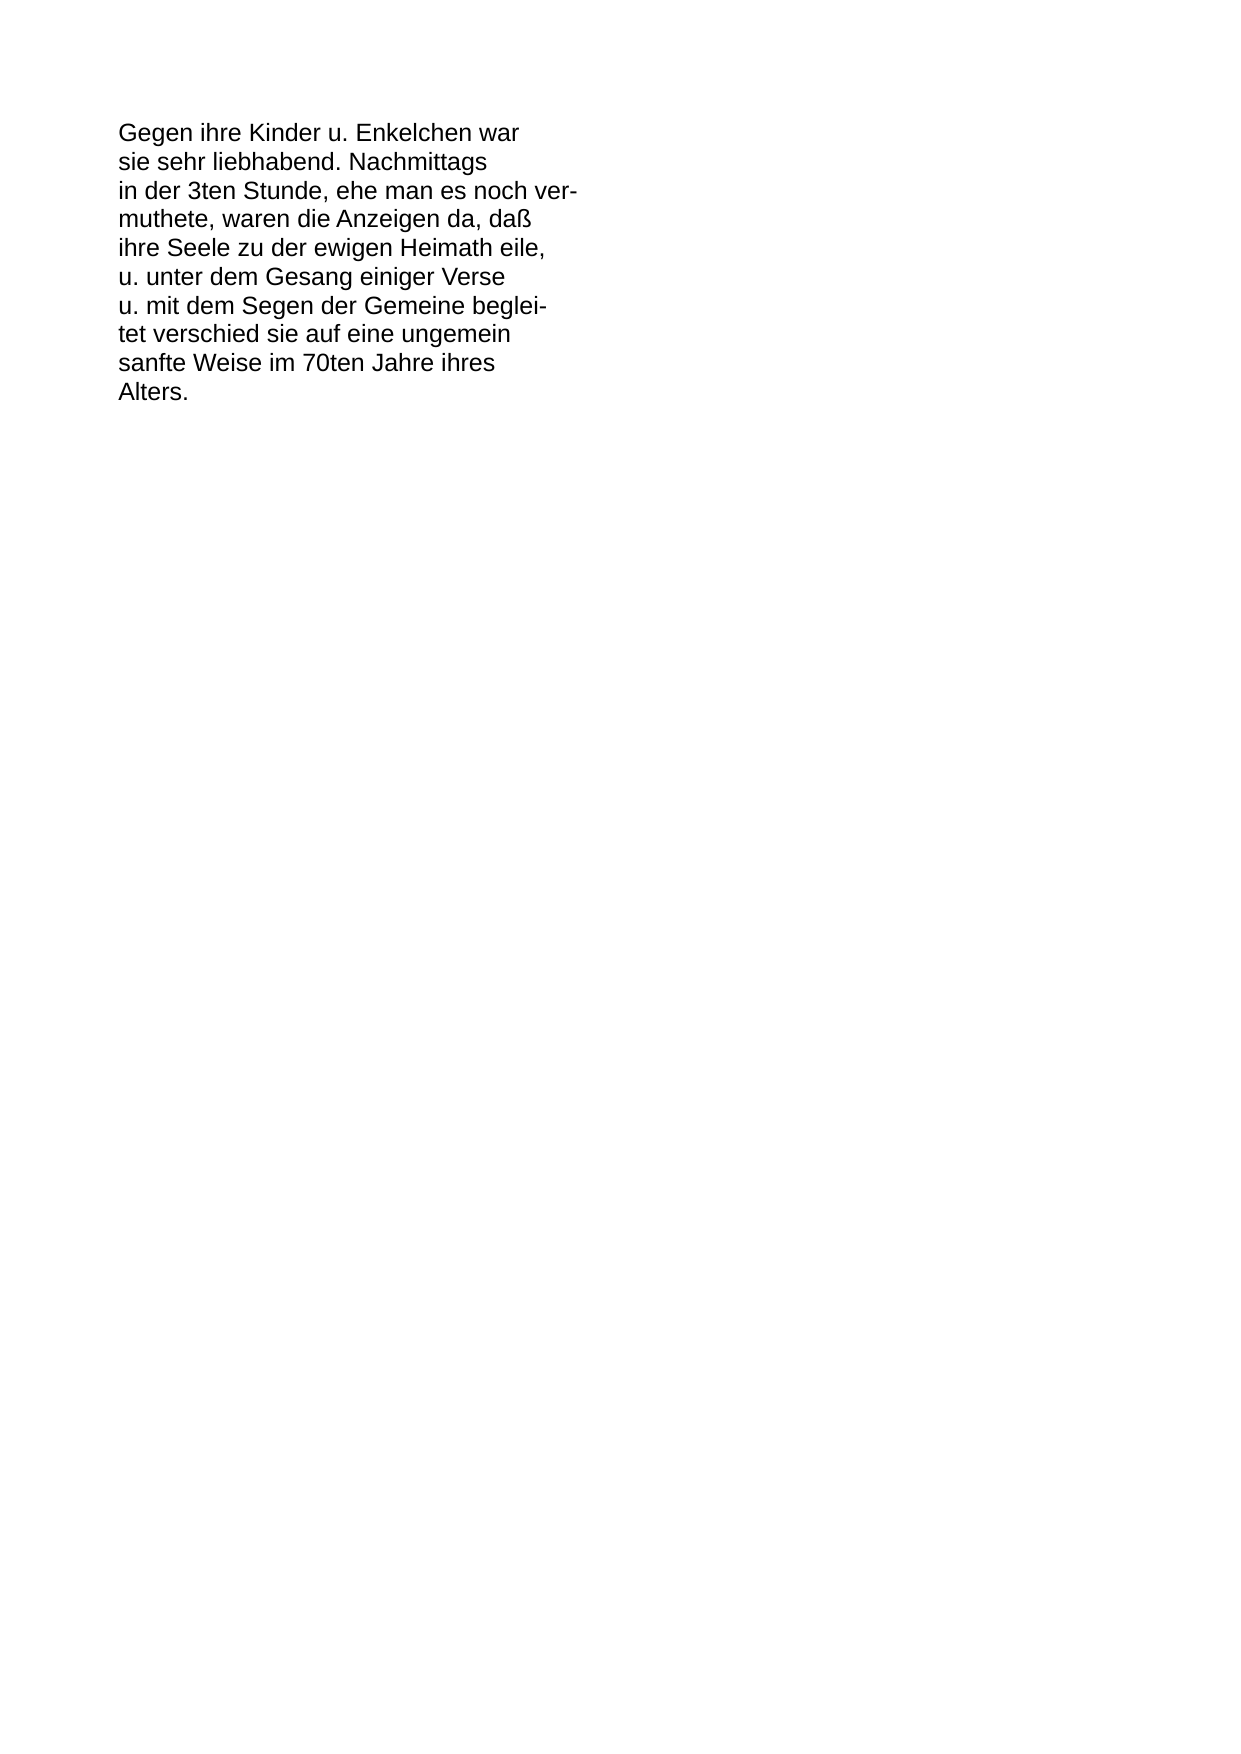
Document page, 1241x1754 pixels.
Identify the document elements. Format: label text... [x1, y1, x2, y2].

text Gegen ihre Kinder u. Enkelchen war sie sehr liebhabend. Nachmittags in der 3ten Stunde, ehe man es noch ver- muthete, waren die Anzeigen da, daß ihre Seele zu der ewigen Heimath eile, u. unter dem Gesang einiger Verse u. mit dem Segen der Gemeine beglei- tet verschied sie auf eine ungemein sanfte Weise im 70ten Jahre ihres Alters. [118, 118, 1122, 406]
